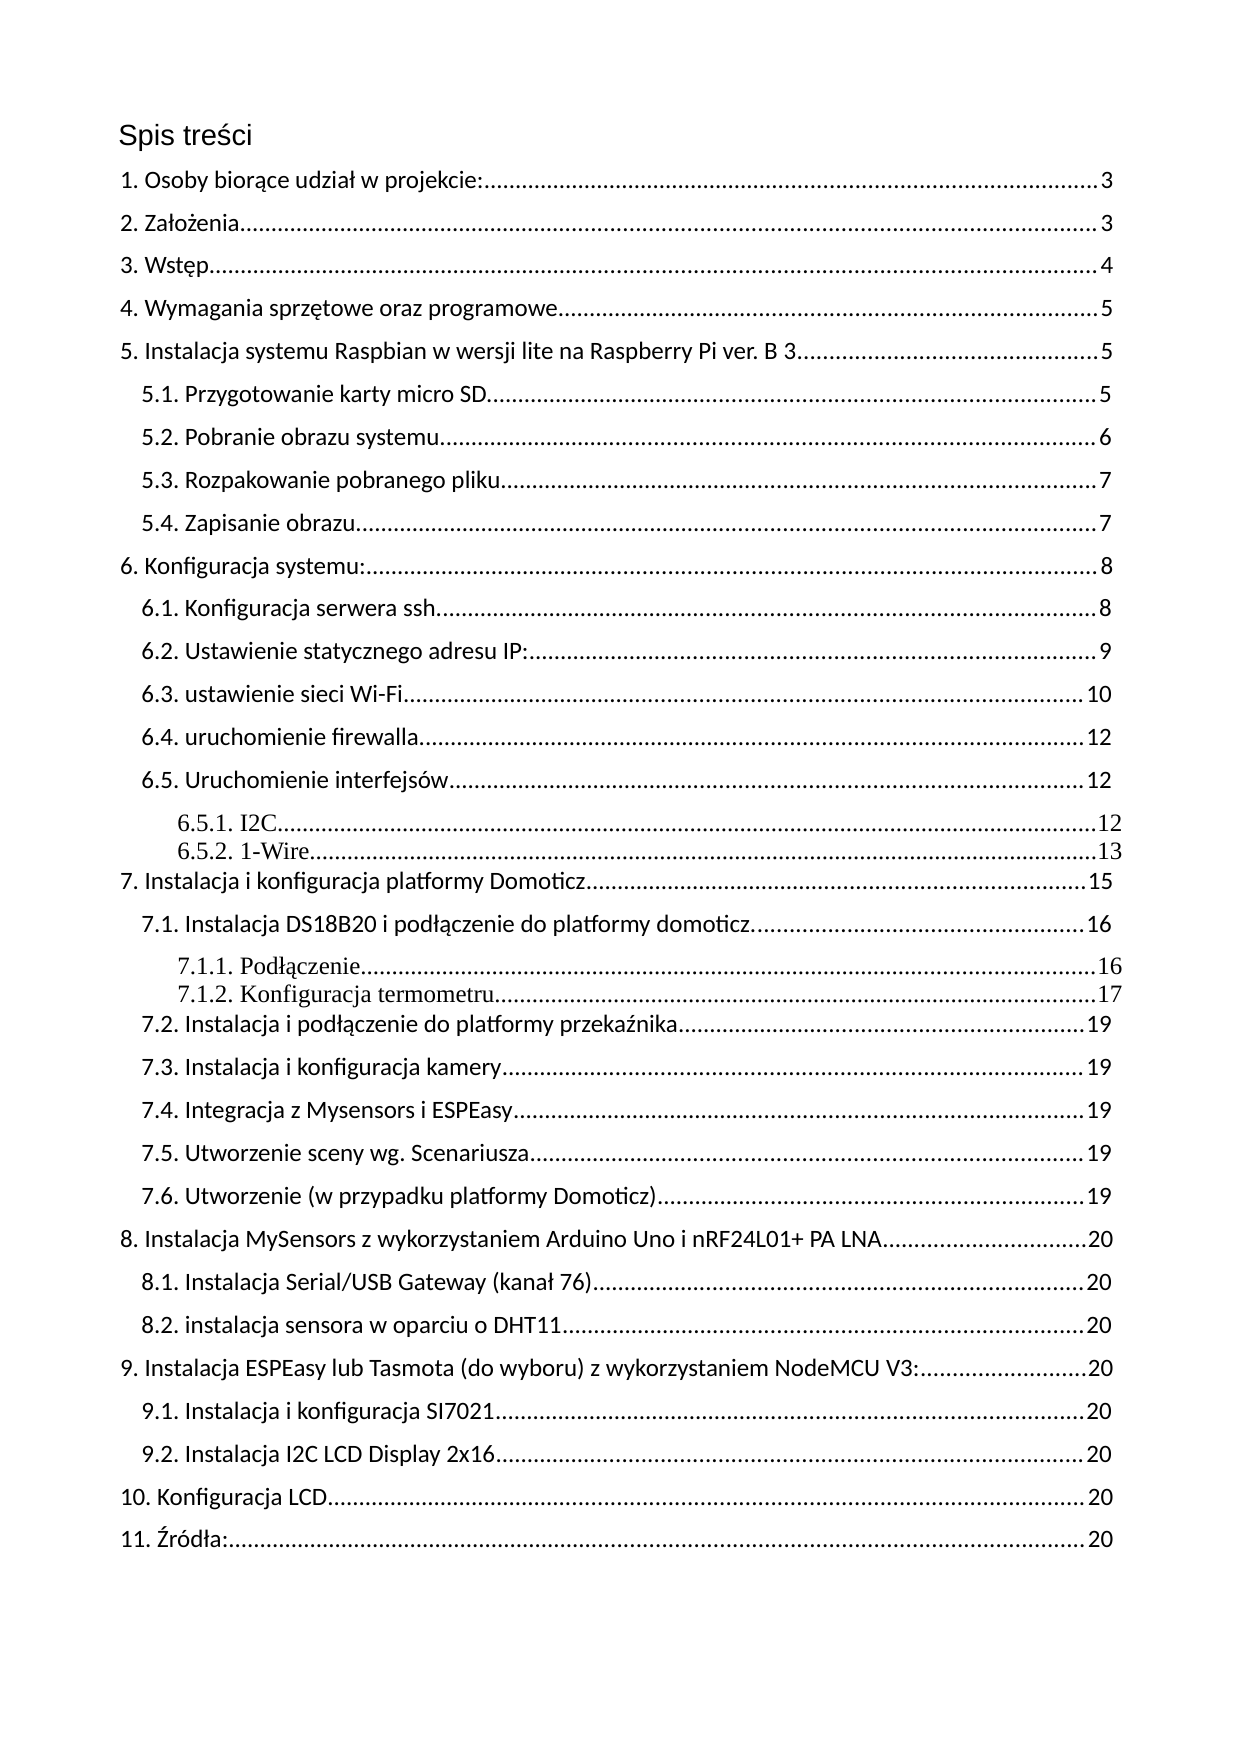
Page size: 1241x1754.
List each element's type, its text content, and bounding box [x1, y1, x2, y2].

text 7. Instalacja i konfiguracja platformy Domoticz 15 [120, 865, 1113, 896]
text 9.2. Instalacja I2C LCD Display 2x16 20 [141, 1438, 1111, 1468]
text 7.1.2. Konfiguracja termometru. 17 [177, 979, 1122, 1008]
text 6.4. uruchomienie firewalla. 12 [141, 722, 1111, 752]
text 4. Wymagania sprzętowe oraz programowe. 5 [120, 292, 1113, 323]
text 7.5. Utworzenie sceny wg. Scenariusza 19 [141, 1137, 1111, 1168]
text 5.3. Rozpakowanie pobranego pliku. 7 [141, 464, 1111, 494]
text 2. Założenia 3 [120, 207, 1113, 237]
text 5.4. Zapisanie obrazu. 7 [141, 507, 1111, 537]
text 6.2. Ustawienie statycznego adresu IP: 9 [141, 636, 1111, 666]
text 11. Źródła: 20 [120, 1524, 1113, 1554]
text 8. Instalacja MySensors z wykorzystaniem Arduino Uno i nRF24L01+ PA LNA 20 [120, 1223, 1113, 1254]
text 9.1. Instalacja i konfiguracja SI7021 20 [141, 1395, 1111, 1425]
text 10. Konfiguracja LCD 20 [120, 1481, 1113, 1511]
text 7.1.1. Podłączenie 16 [177, 951, 1122, 979]
text 1. Osoby biorące udział w projekcie: 3 [120, 164, 1113, 195]
text 8.1. Instalacja Serial/USB Gateway (kanał 76) 20 [141, 1266, 1111, 1297]
text 6.3. ustawienie sieci Wi-Fi 10 [141, 678, 1111, 709]
subtitle Spis treści [118, 118, 1122, 152]
text 8.2. instalacja sensora w oparciu o DHT11 20 [141, 1309, 1111, 1340]
text 3. Wstęp 4 [120, 249, 1113, 280]
text 6.5. Uruchomienie interfejsów 12 [141, 764, 1111, 795]
text 7.4. Integracja z Mysensors i ESPEasy 19 [141, 1094, 1111, 1125]
text 7.2. Instalacja i podłączenie do platformy przekaźnika 19 [141, 1008, 1111, 1039]
text 5. Instalacja systemu Raspbian w wersji lite na Raspberry Pi ver. B 3 5 [120, 335, 1113, 366]
text 6.5.2. 1-Wire 13 [177, 836, 1122, 865]
text 6.5.1. I2C 12 [177, 808, 1122, 836]
text 7.1. Instalacja DS18B20 i podłączenie do platformy domoticz. 16 [141, 908, 1111, 938]
text 9. Instalacja ESPEasy lub Tasmota (do wyboru) z wykorzystaniem NodeMCU V3: 20 [120, 1352, 1113, 1383]
text 7.6. Utworzenie (w przypadku platformy Domoticz) 19 [141, 1180, 1111, 1211]
text 5.2. Pobranie obrazu systemu. 6 [141, 421, 1111, 451]
text 5.1. Przygotowanie karty micro SD. 5 [141, 378, 1111, 408]
text 6.1. Konfiguracja serwera ssh. 8 [141, 592, 1111, 623]
text 6. Konfiguracja systemu: 8 [120, 550, 1113, 580]
text 7.3. Instalacja i konfiguracja kamery 19 [141, 1051, 1111, 1082]
